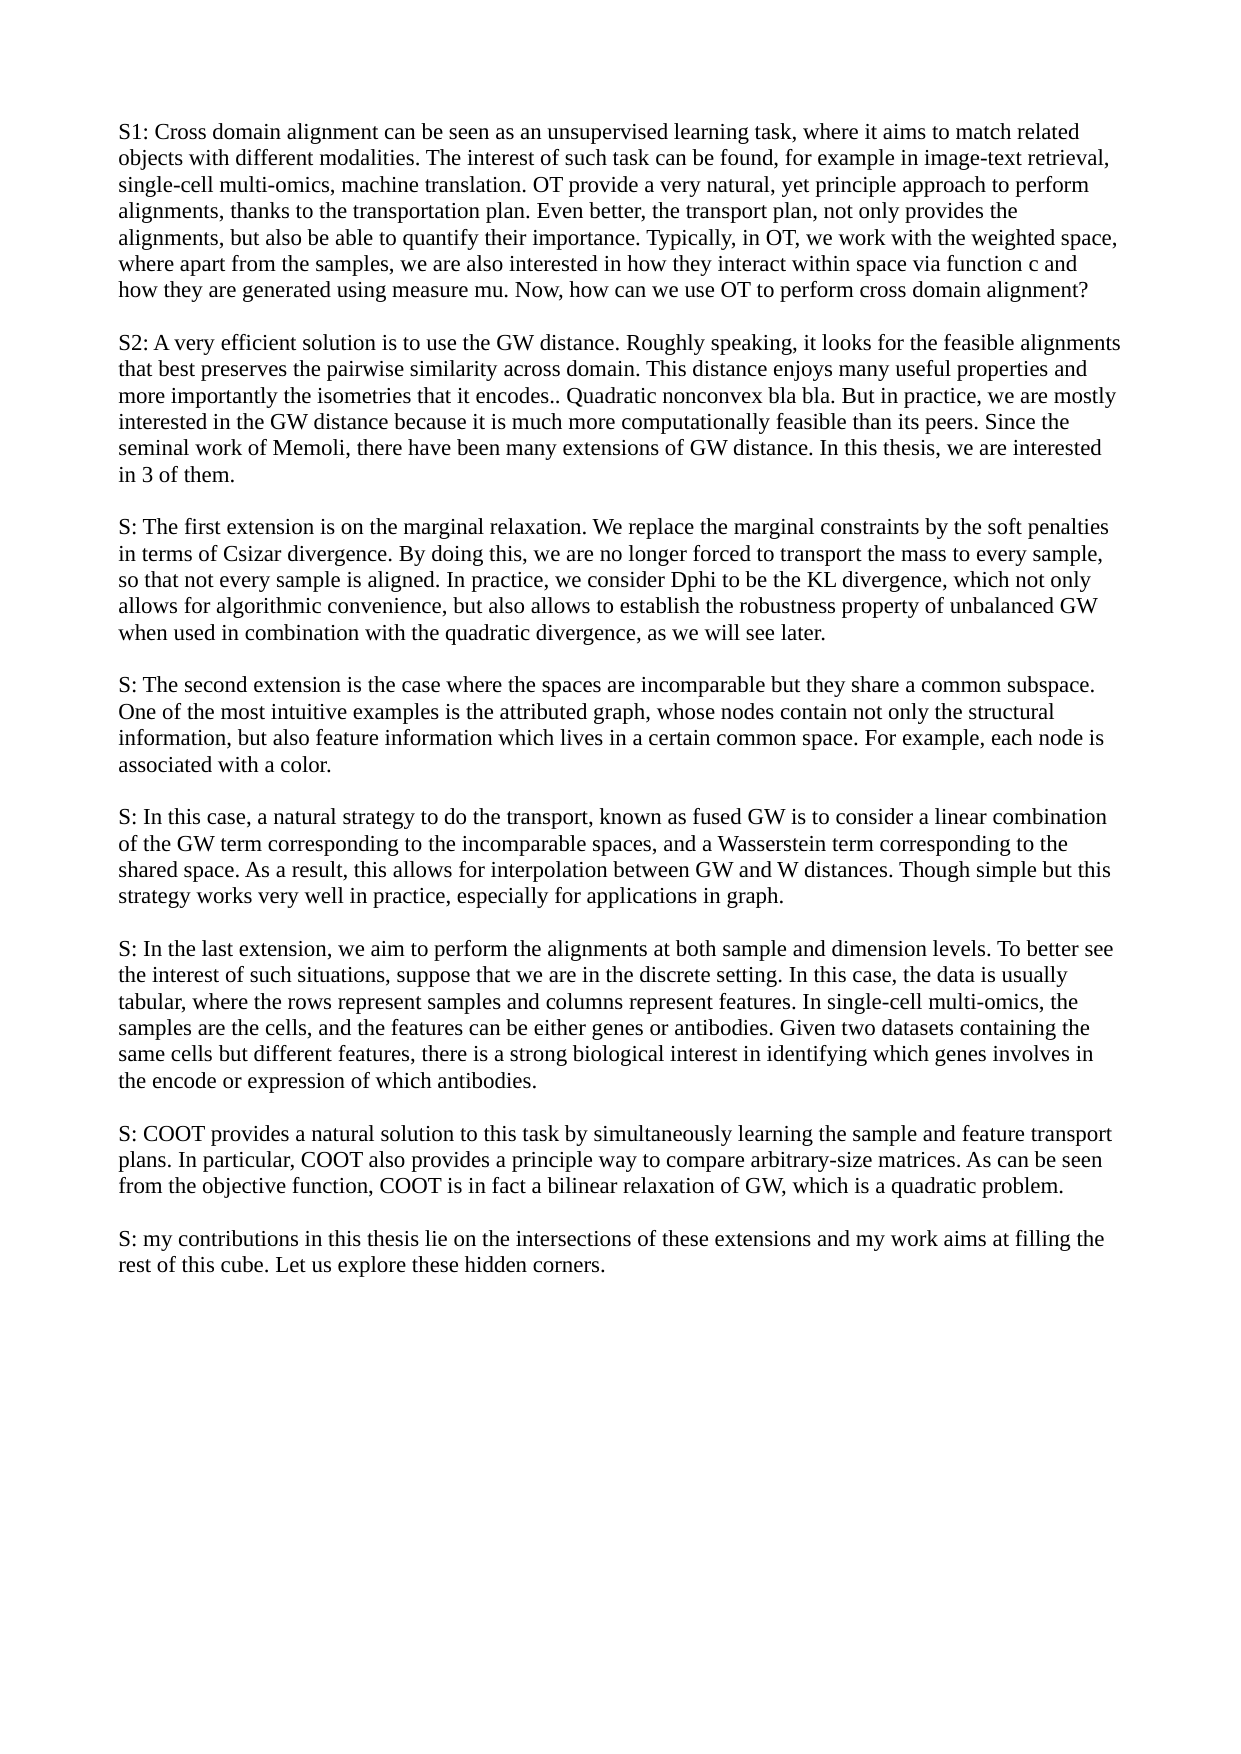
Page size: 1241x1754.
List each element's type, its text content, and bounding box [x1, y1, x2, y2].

text S2: A very efficient solution is to use the GW distance. Roughly speaking, it looks for the feasible alignments that best preserves the pairwise similarity across domain. This distance enjoys many useful properties and more importantly the isometries that it encodes.. Quadratic nonconvex bla bla. But in practice, we are mostly interested in the GW distance because it is much more computationally feasible than its peers. Since the seminal work of Memoli, there have been many extensions of GW distance. In this thesis, we are interested in 3 of them. [118, 329, 1122, 487]
text S: COOT provides a natural solution to this task by simultaneously learning the sample and feature transport plans. In particular, COOT also provides a principle way to compare arbitrary-size matrices. As can be seen from the objective function, COOT is in fact a bilinear relaxation of GW, which is a quadratic problem. [118, 1119, 1122, 1199]
text S: my contributions in this thesis lie on the intersections of these extensions and my work aims at filling the rest of this cube. Let us explore these hidden corners. [118, 1225, 1122, 1278]
text S: In the last extension, we aim to perform the alignments at both sample and dimension levels. To better see the interest of such situations, suppose that we are in the discrete setting. In this case, the data is usually tabular, where the rows represent samples and columns represent features. In single-cell multi-omics, the samples are the cells, and the features can be either genes or antibodies. Given two datasets containing the same cells but different features, there is a strong biological interest in identifying which genes involves in the encode or expression of which antibodies. [118, 935, 1122, 1093]
text S: The first extension is on the marginal relaxation. We replace the marginal constraints by the soft penalties in terms of Csizar divergence. By doing this, we are no longer forced to transport the mass to every sample, so that not every sample is aligned. In practice, we consider Dphi to be the KL divergence, which not only allows for algorithmic convenience, but also allows to establish the robustness property of unbalanced GW when used in combination with the quadratic divergence, as we will see later. [118, 513, 1122, 645]
text S1: Cross domain alignment can be seen as an unsupervised learning task, where it aims to match related objects with different modalities. The interest of such task can be found, for example in image-text retrieval, single-cell multi-omics, machine translation. OT provide a very natural, yet principle approach to perform alignments, thanks to the transportation plan. Even better, the transport plan, not only provides the alignments, but also be able to quantify their importance. Typically, in OT, we work with the weighted space, where apart from the samples, we are also interested in how they interact within space via function c and how they are generated using measure mu. Now, how can we use OT to perform cross domain alignment? [118, 118, 1122, 303]
text S: The second extension is the case where the spaces are incomparable but they share a common subspace. One of the most intuitive examples is the attributed graph, whose nodes contain not only the structural information, but also feature information which lives in a certain common space. For example, each node is associated with a color. [118, 672, 1122, 777]
text S: In this case, a natural strategy to do the transport, known as fused GW is to consider a linear combination of the GW term corresponding to the incomparable spaces, and a Wasserstein term corresponding to the shared space. As a result, this allows for interpolation between GW and W distances. Though simple but this strategy works very well in practice, especially for applications in graph. [118, 803, 1122, 909]
